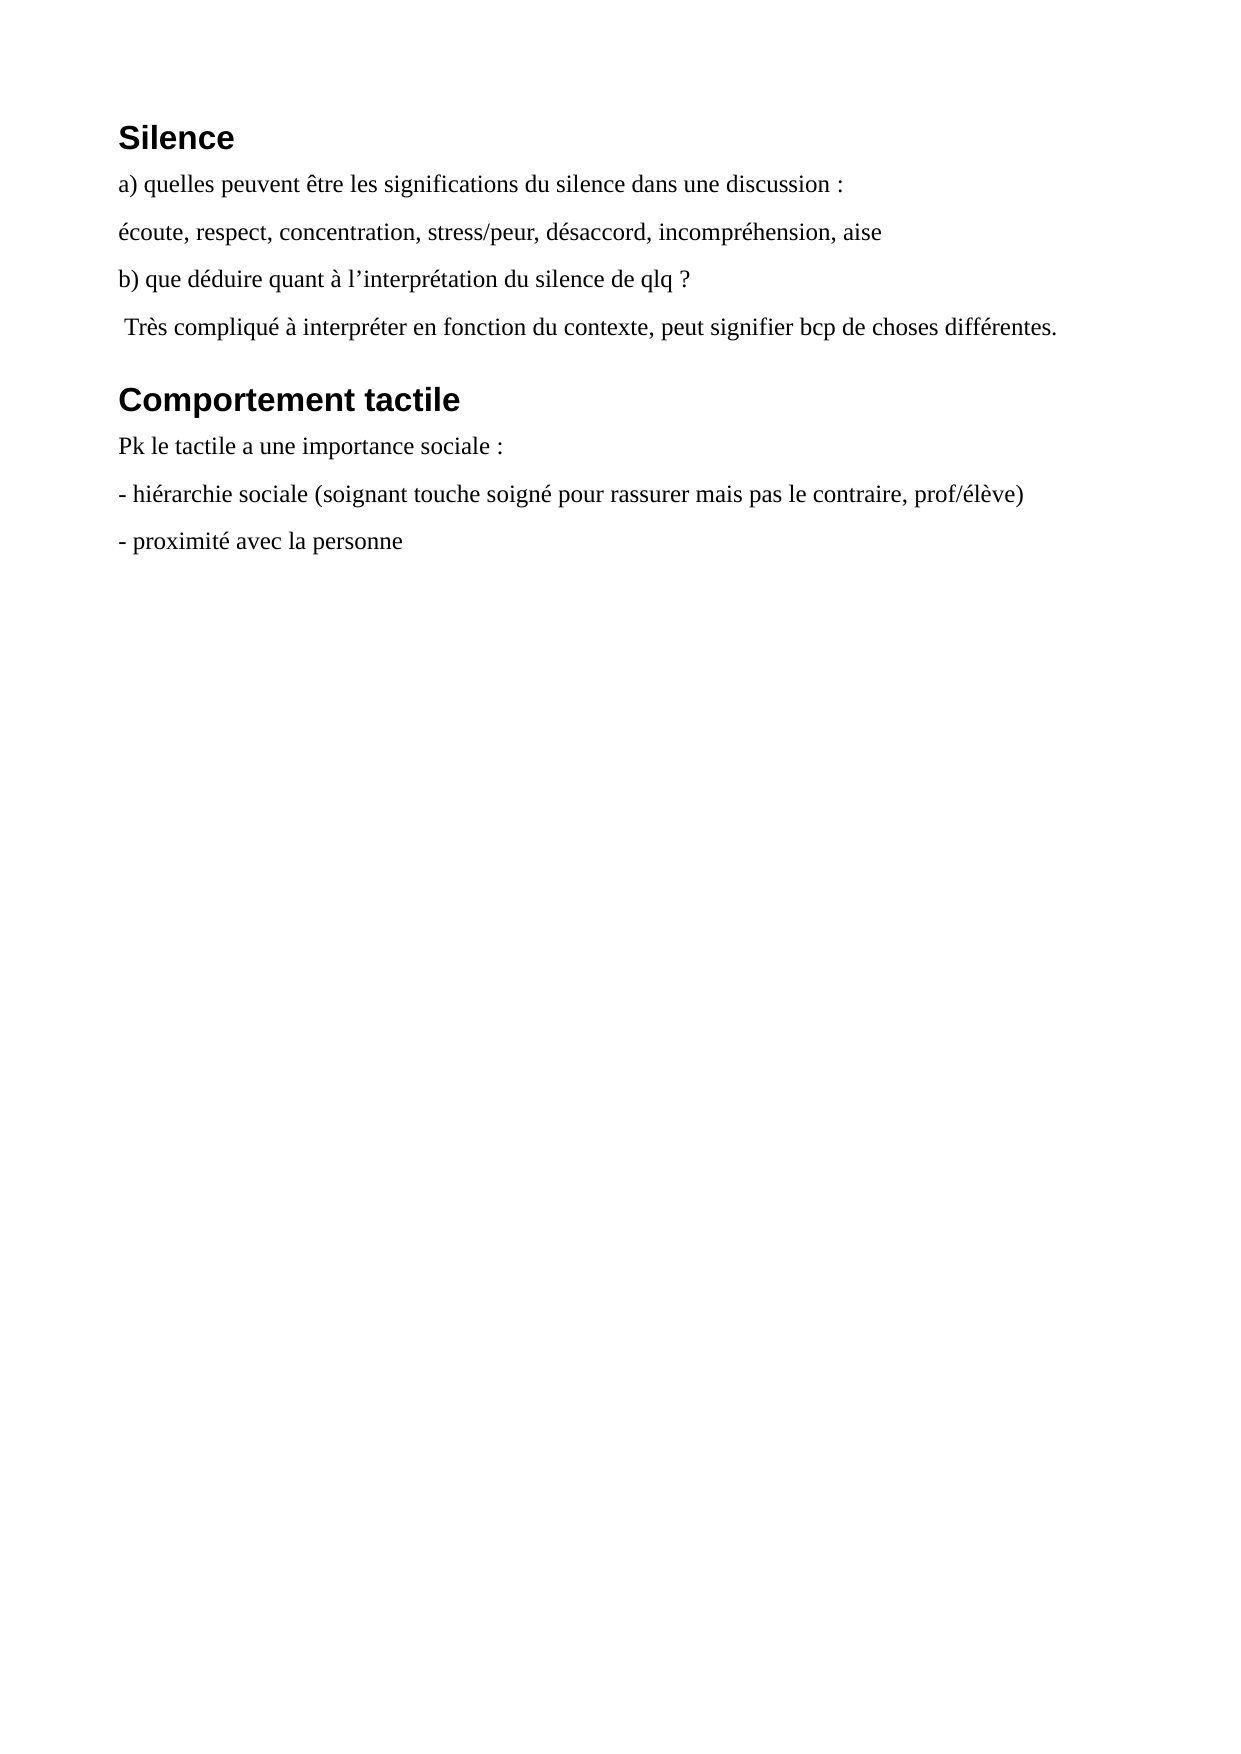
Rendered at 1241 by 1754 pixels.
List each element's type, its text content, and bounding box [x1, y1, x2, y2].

text Très compliqué à interpréter en fonction du contexte, peut signifier bcp de choses différentes. [118, 312, 1122, 341]
text a) quelles peuvent être les significations du silence dans une discussion : [118, 169, 1122, 198]
text b) que déduire quant à l’interprétation du silence de qlq ? [118, 264, 1122, 293]
text Pk le tactile a une importance sociale : [118, 431, 1122, 460]
text écoute, respect, concentration, stress/peur, désaccord, incompréhension, aise [118, 217, 1122, 245]
subtitle Silence [118, 118, 1122, 157]
text - hiérarchie sociale (soignant touche soigné pour rassurer mais pas le contraire, prof/élève) [118, 479, 1122, 508]
text - proximité avec la personne [118, 526, 1122, 555]
subtitle Comportement tactile [118, 380, 1122, 419]
